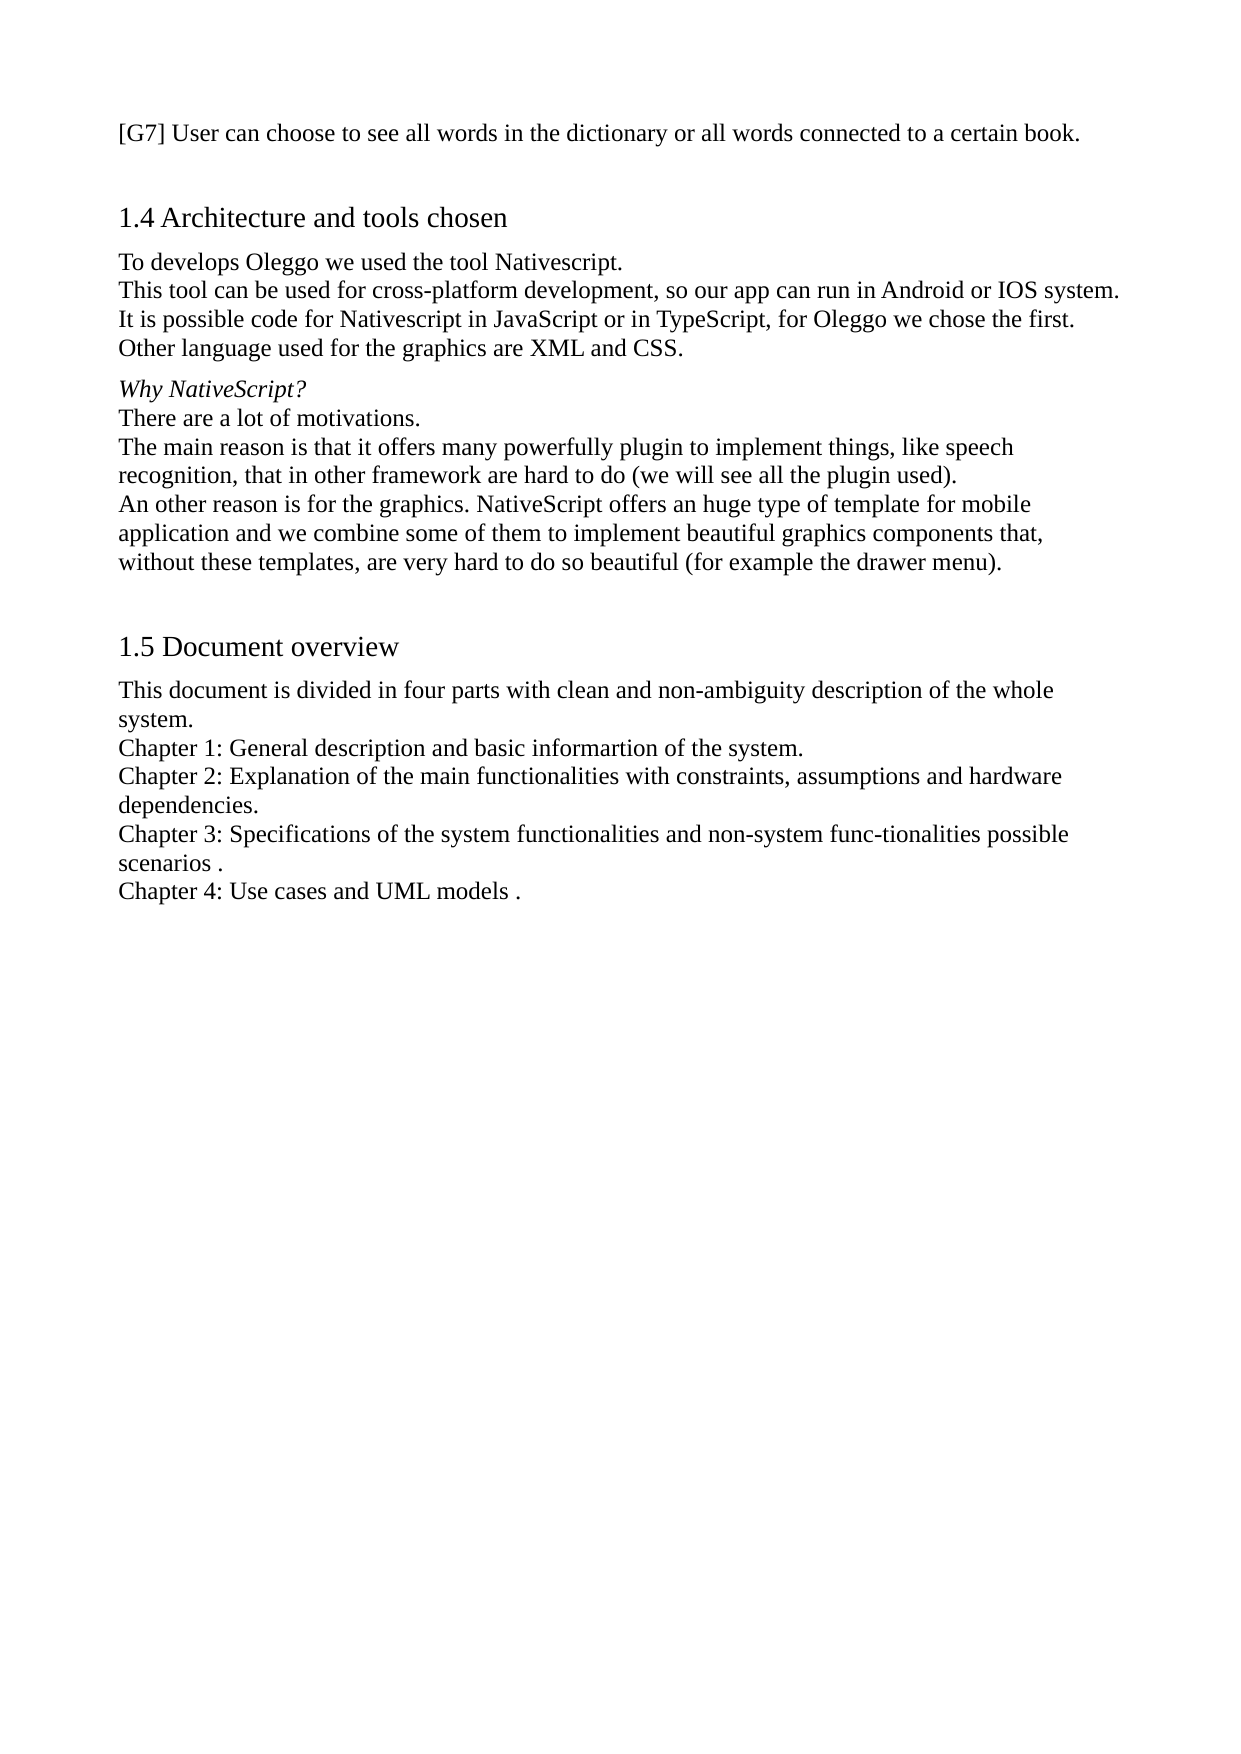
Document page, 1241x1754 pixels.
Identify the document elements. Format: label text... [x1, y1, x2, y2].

text Chapter 2: Explanation of the main functionalities with constraints, assumptions and hardware dependencies. [118, 761, 1122, 819]
text This document is divided in four parts with clean and non-ambiguity description of the whole system. [118, 675, 1122, 733]
text [G7] User can choose to see all words in the dictionary or all words connected to a certain book. [118, 118, 1122, 147]
text To develops Oleggo we used the tool Nativescript. This tool can be used for cross-platform development, so our app can run in Android or IOS system. It is possible code for Nativescript in JavaScript or in TypeScript, for Oleggo we chose the first. Other language used for the graphics are XML and CSS. [118, 247, 1122, 362]
text Chapter 4: Use cases and UML models . [118, 876, 1122, 905]
text Why NativeScript? There are a lot of motivations. The main reason is that it offers many powerfully plugin to implement things, like speech recognition, that in other framework are hard to do (we will see all the plugin used). An other reason is for the graphics. NativeScript offers an huge type of template for mobile application and we combine some of them to implement beautiful graphics components that, without these templates, are very hard to do so beautiful (for example the drawer menu). [118, 374, 1122, 575]
text 1.5 Document overview [118, 629, 1122, 663]
text Chapter 1: General description and basic informartion of the system. [118, 733, 1122, 761]
text 1.4 Architecture and tools chosen [118, 201, 1122, 234]
text Chapter 3: Specifications of the system functionalities and non-system func-tionalities possible scenarios . [118, 819, 1122, 876]
